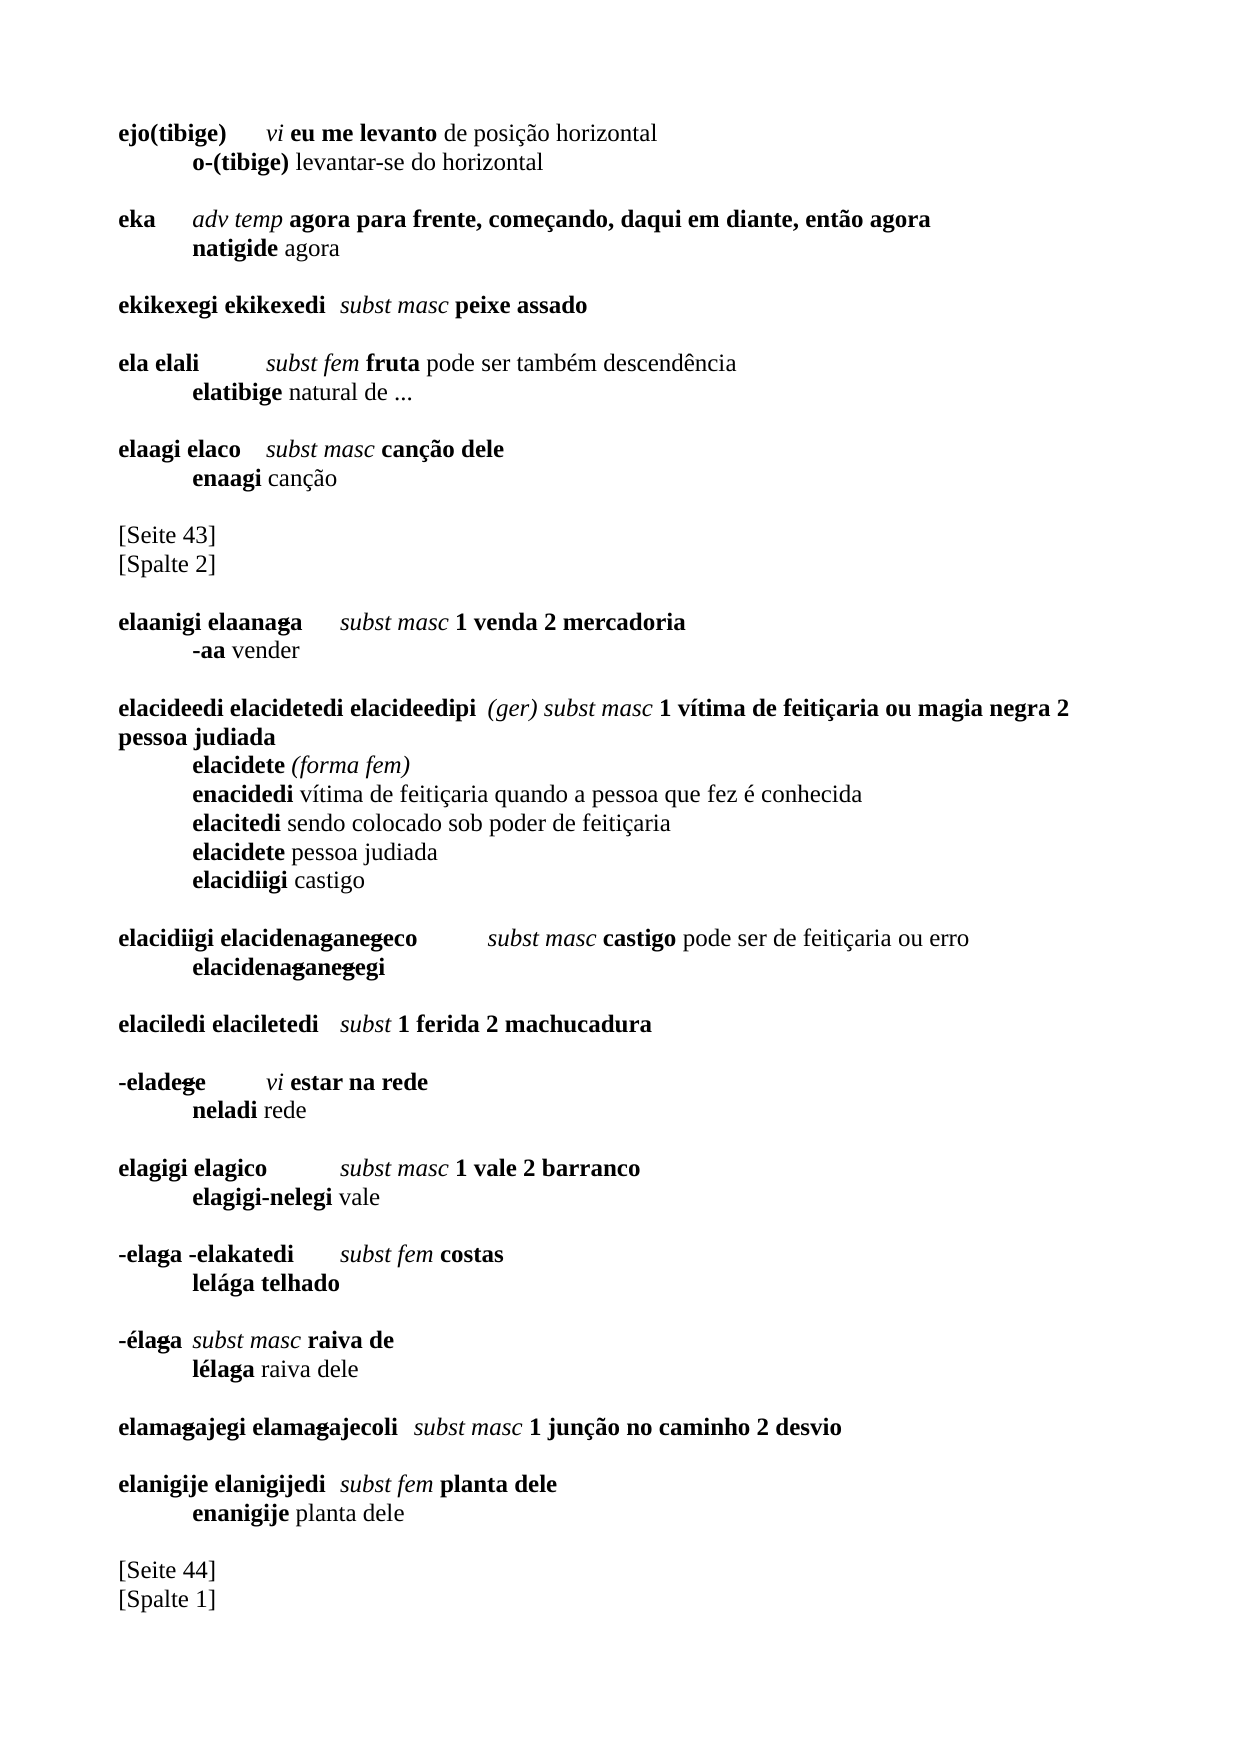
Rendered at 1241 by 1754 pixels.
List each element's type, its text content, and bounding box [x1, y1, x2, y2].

text [Seite 44] [118, 1556, 1122, 1584]
text ekikexegi ekikexedi subst masc peixe assado [118, 291, 1122, 319]
text [Spalte 2] [118, 549, 1122, 578]
text neladi rede [118, 1096, 1122, 1124]
text elagigi-nelegi vale [118, 1182, 1122, 1211]
text ela elali subst fem fruta pode ser também descendência [118, 348, 1122, 377]
text -aa vender [118, 636, 1122, 664]
text enaagi canção [118, 463, 1122, 492]
text -elaga -elakatedi subst fem costas [118, 1239, 1122, 1268]
text eka adv temp agora para frente, começando, daqui em diante, então agora [118, 204, 1122, 233]
text elagigi elagico subst masc 1 vale 2 barranco [118, 1153, 1122, 1182]
text [Seite 43] [118, 521, 1122, 549]
text elaanigi elaanaga subst masc 1 venda 2 mercadoria [118, 607, 1122, 636]
text enanigije planta dele [118, 1498, 1122, 1527]
text elacidenaganegegi [118, 952, 1122, 981]
text enacidedi vítima de feitiçaria quando a pessoa que fez é conhecida [118, 779, 1122, 808]
text elaciledi elaciletedi subst 1 ferida 2 machucadura [118, 1009, 1122, 1038]
text elacitedi sendo colocado sob poder de feitiçaria [118, 808, 1122, 837]
text elacidiigi elacidenaganegeco subst masc castigo pode ser de feitiçaria ou erro [118, 923, 1122, 952]
text elacideedi elacidetedi elacideedipi (ger) subst masc 1 vítima de feitiçaria ou magia negra 2 pessoa judiada [118, 693, 1122, 751]
text elamagajegi elamagajecoli subst masc 1 junção no caminho 2 desvio [118, 1412, 1122, 1441]
text lélaga raiva dele [118, 1354, 1122, 1383]
text o-(tibige) levantar-se do horizontal [118, 147, 1122, 176]
text [Spalte 1] [118, 1584, 1122, 1613]
text -eladege vi estar na rede [118, 1067, 1122, 1096]
text elaagi elaco subst masc canção dele [118, 434, 1122, 463]
text lelága telhado [118, 1268, 1122, 1297]
text natigide agora [118, 233, 1122, 262]
text -élaga subst masc raiva de [118, 1326, 1122, 1354]
text ejo(tibige) vi eu me levanto de posição horizontal [118, 118, 1122, 147]
text elacidiigi castigo [118, 866, 1122, 894]
text elanigije elanigijedi subst fem planta dele [118, 1469, 1122, 1498]
text elatibige natural de ... [118, 377, 1122, 406]
text elacidete pessoa judiada [118, 837, 1122, 866]
text elacidete (forma fem) [118, 751, 1122, 779]
